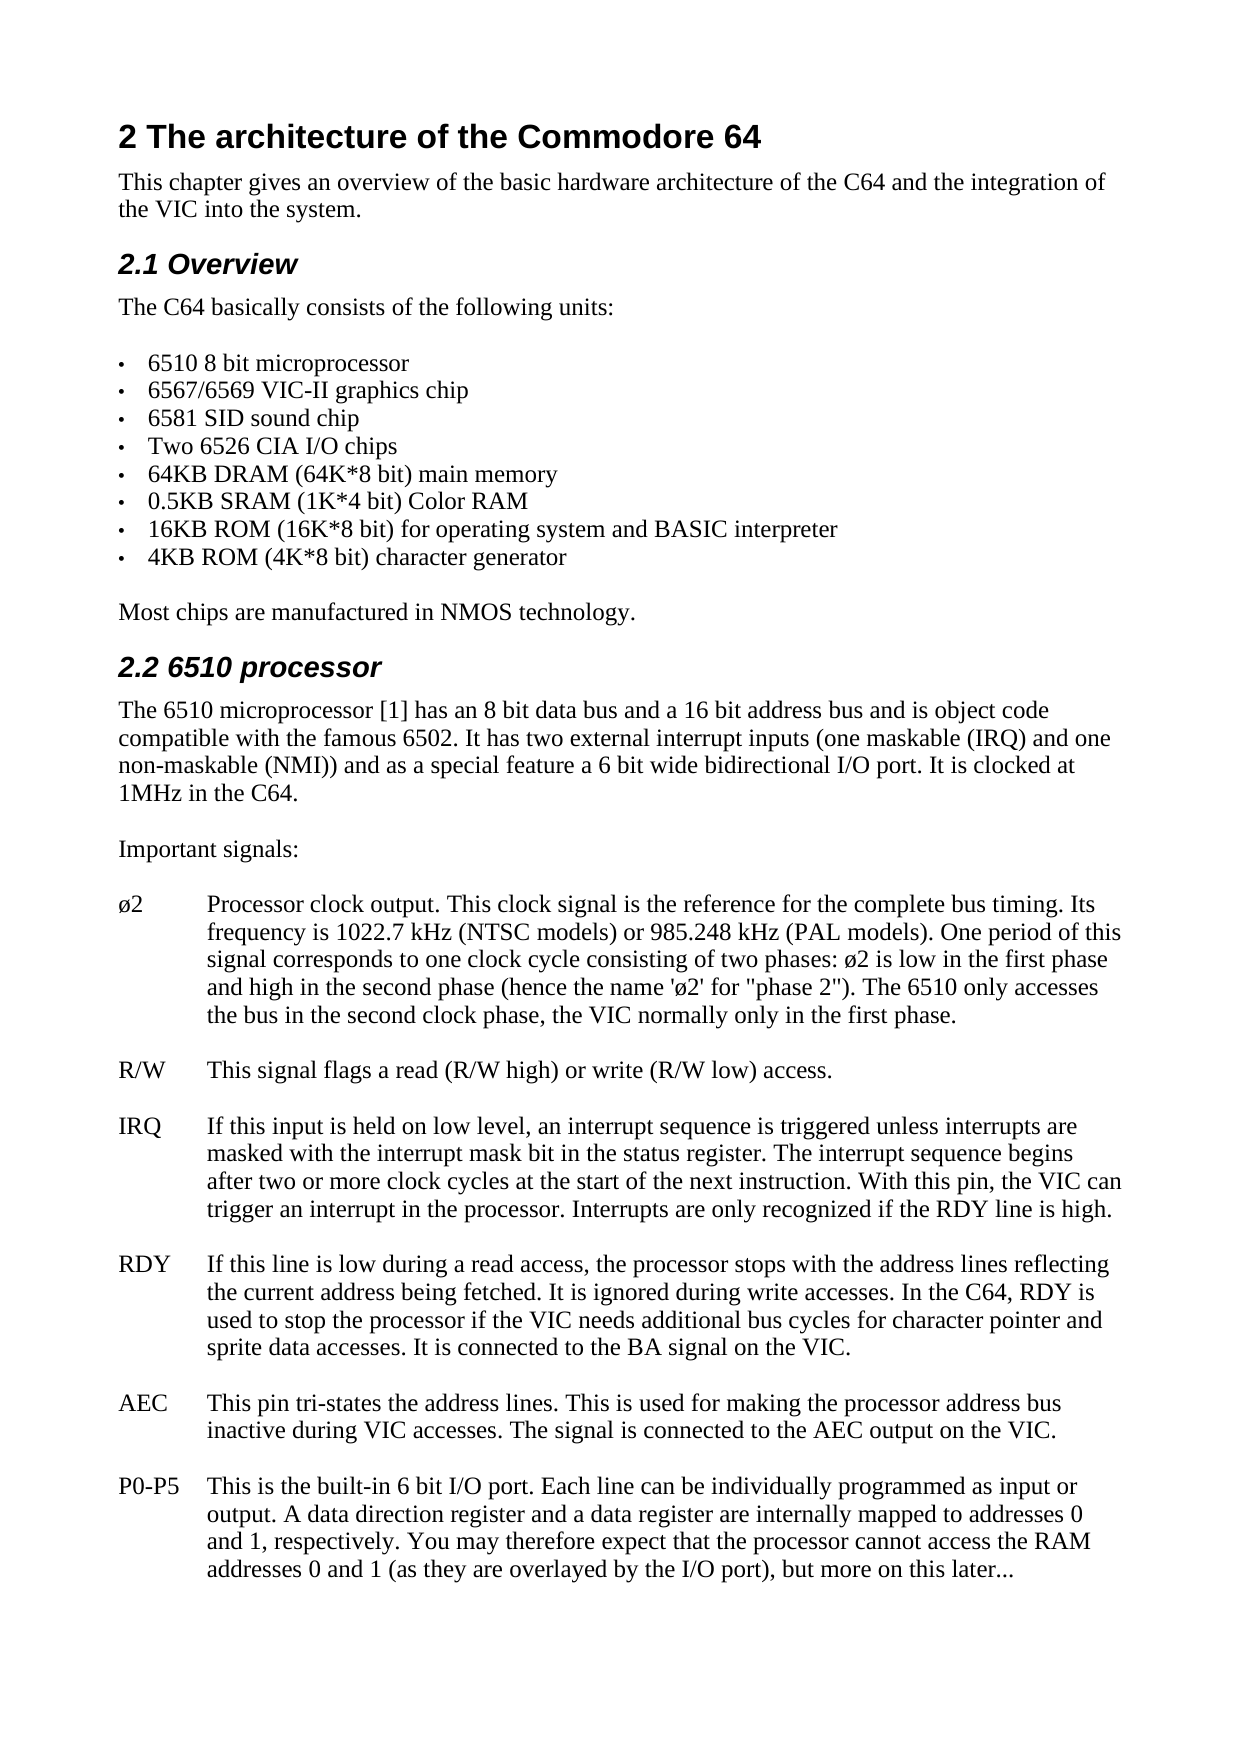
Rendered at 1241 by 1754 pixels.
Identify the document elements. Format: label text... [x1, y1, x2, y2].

text The C64 basically consists of the following units: [118, 293, 1122, 321]
text Most chips are manufactured in NMOS technology. [118, 598, 1122, 626]
list Two 6526 CIA I/O chips [118, 432, 1122, 460]
subtitle The architecture of the Commodore 64 [118, 118, 1122, 155]
text P0-P5 This is the built-in 6 bit I/O port. Each line can be individually programmed as input or output. A data direction register and a data register are internally mapped to addresses 0 and 1, respectively. You may therefore expect that the processor cannot access the RAM addresses 0 and 1 (as they are overlayed by the I/O port), but more on this later... [118, 1472, 1122, 1583]
text This chapter gives an overview of the basic hardware architecture of the C64 and the integration of the VIC into the system. [118, 168, 1122, 223]
list 6510 8 bit microprocessor [118, 349, 1122, 377]
list 64KB DRAM (64K*8 bit) main memory [118, 460, 1122, 487]
list 6567/6569 VIC-II graphics chip [118, 377, 1122, 404]
text RDY If this line is low during a read access, the processor stops with the address lines reflecting the current address being fetched. It is ignored during write accesses. In the C64, RDY is used to stop the processor if the VIC needs additional bus cycles for character pointer and sprite data accesses. It is connected to the BA signal on the VIC. [118, 1250, 1122, 1361]
text AEC This pin tri-states the address lines. This is used for making the processor address bus inactive during VIC accesses. The signal is connected to the AEC output on the VIC. [118, 1389, 1122, 1444]
text IRQ If this input is held on low level, an interrupt sequence is triggered unless interrupts are masked with the interrupt mask bit in the status register. The interrupt sequence begins after two or more clock cycles at the start of the next instruction. With this pin, the VIC can trigger an interrupt in the processor. Interrupts are only recognized if the RDY line is high. [118, 1112, 1122, 1223]
text ø2 Processor clock output. This clock signal is the reference for the complete bus timing. Its frequency is 1022.7 kHz (NTSC models) or 985.248 kHz (PAL models). One period of this signal corresponds to one clock cycle consisting of two phases: ø2 is low in the first phase and high in the second phase (hence the name 'ø2' for "phase 2"). The 6510 only accesses the bus in the second clock phase, the VIC normally only in the first phase. [118, 890, 1122, 1029]
text The 6510 microprocessor [1] has an 8 bit data bus and a 16 bit address bus and is object code compatible with the famous 6502. It has two external interrupt inputs (one maskable (IRQ) and one non-maskable (NMI)) and as a special feature a 6 bit wide bidirectional I/O port. It is clocked at 1MHz in the C64. [118, 696, 1122, 807]
text R/W This signal flags a read (R/W high) or write (R/W low) access. [118, 1056, 1122, 1084]
list 6581 SID sound chip [118, 404, 1122, 432]
list 4KB ROM (4K*8 bit) character generator [118, 543, 1122, 571]
list 0.5KB SRAM (1K*4 bit) Color RAM [118, 487, 1122, 515]
subtitle 6510 processor [118, 651, 1122, 684]
list 16KB ROM (16K*8 bit) for operating system and BASIC interpreter [118, 515, 1122, 543]
text Important signals: [118, 835, 1122, 862]
subtitle Overview [118, 248, 1122, 281]
